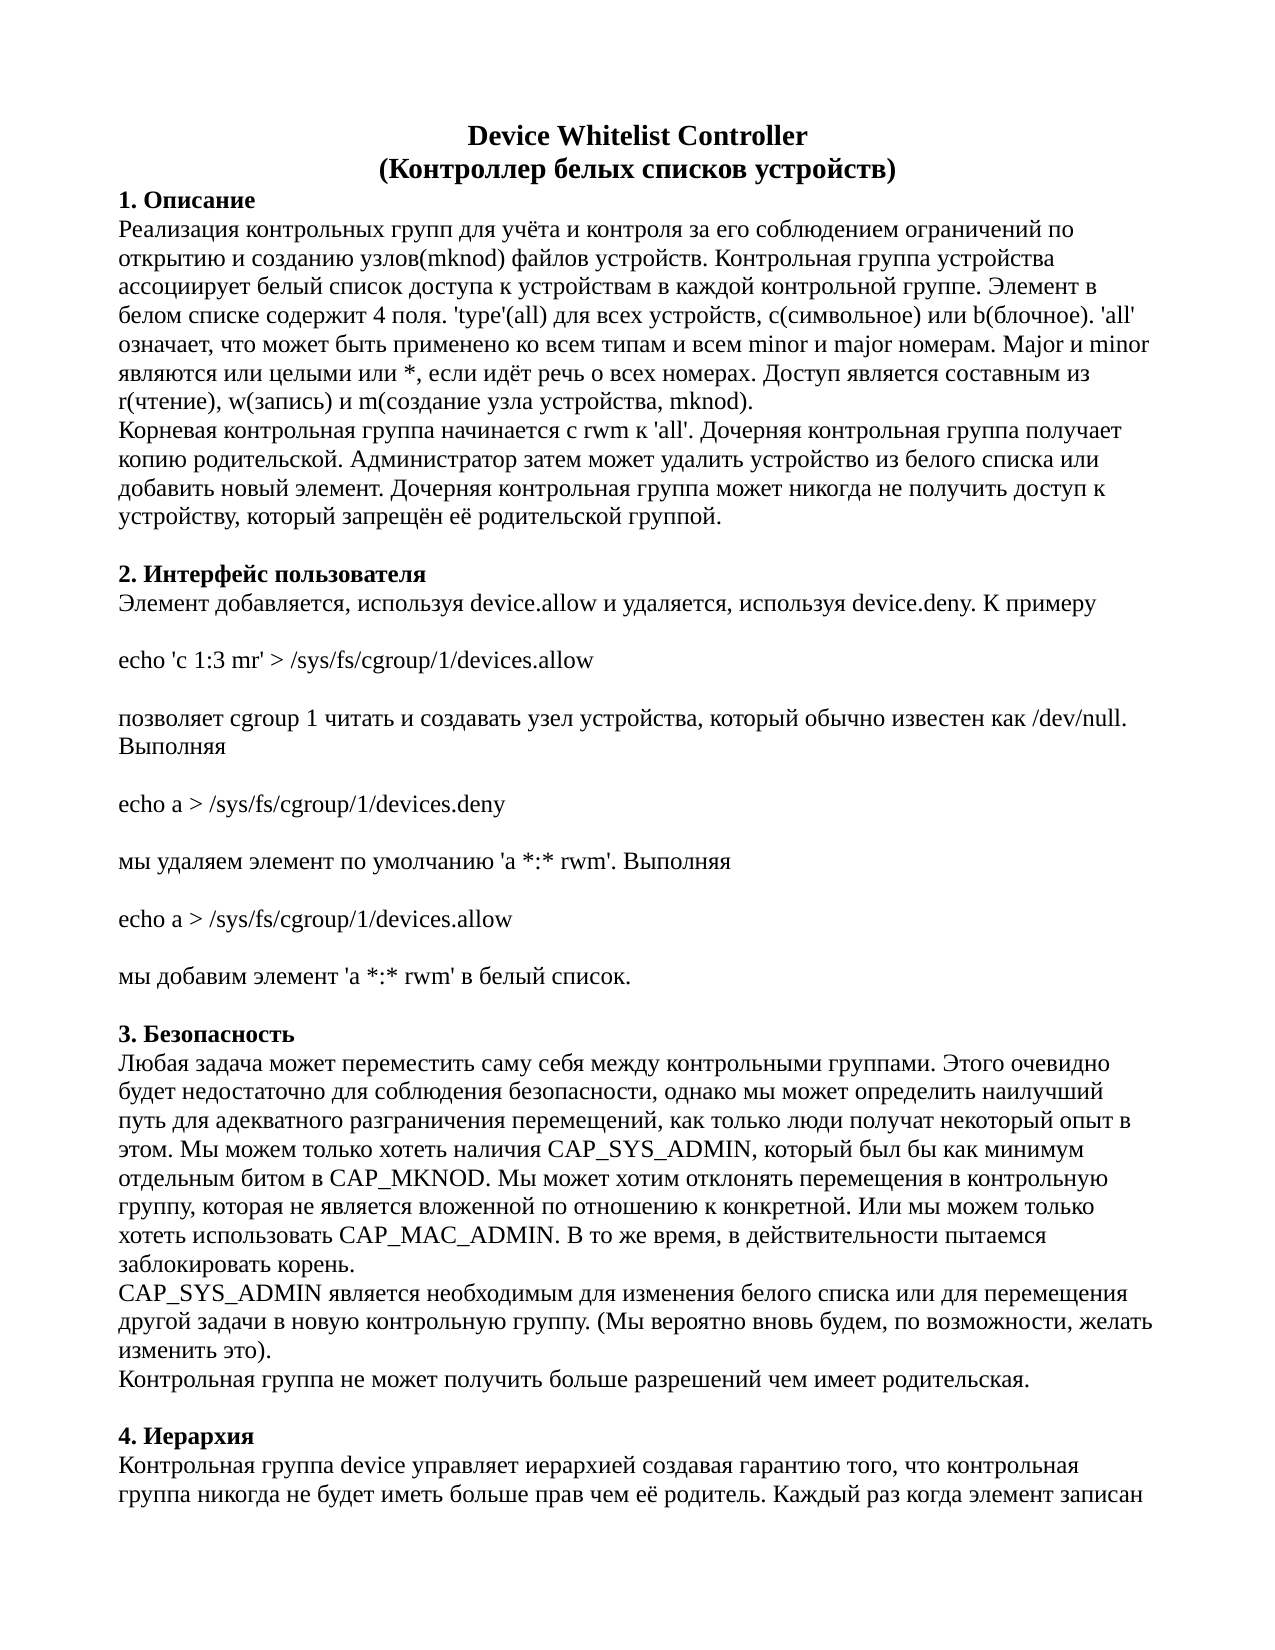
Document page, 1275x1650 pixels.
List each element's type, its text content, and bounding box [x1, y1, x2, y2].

text CAP_SYS_ADMIN является необходимым для изменения белого списка или для перемещения другой задачи в новую контрольную группу. (Мы вероятно вновь будем, по возможности, желать изменить это). [118, 1278, 1157, 1364]
text (Контроллер белых списков устройств) [118, 152, 1157, 185]
text Реализация контрольных групп для учёта и контроля за его соблюдением ограничений по открытию и созданию узлов(mknod) файлов устройств. Контрольная группа устройства ассоциирует белый список доступа к устройствам в каждой контрольной группе. Элемент в белом списке содержит 4 поля. 'type'(all) для всех устройств, с(символьное) или b(блочное). 'all' означает, что может быть применено ко всем типам и всем minor и major номерам. Major и minor являются или целыми или *, если идёт речь о всех номерах. Доступ является составным из r(чтение), w(запись) и m(создание узла устройства, mknod). [118, 214, 1157, 415]
text позволяет cgroup 1 читать и создавать узел устройства, который обычно известен как /dev/null. Выполняя [118, 703, 1157, 760]
text 4. Иерархия [118, 1421, 1157, 1450]
text echo a > /sys/fs/cgroup/1/devices.deny [118, 789, 1157, 818]
text 3. Безопасность [118, 1019, 1157, 1048]
text 2. Интерфейс пользователя [118, 559, 1157, 588]
text 1. Описание [118, 185, 1157, 214]
text мы добавим элемент 'a *:* rwm' в белый список. [118, 961, 1157, 990]
text Контрольная группа не может получить больше разрешений чем имеет родительская. [118, 1364, 1157, 1393]
text Элемент добавляется, используя device.allow и удаляется, используя device.deny. К примеру [118, 588, 1157, 616]
text Device Whitelist Controller [118, 118, 1157, 152]
text мы удаляем элемент по умолчанию 'a *:* rwm'. Выполняя [118, 846, 1157, 875]
text Контрольная группа device управляет иерархией создавая гарантию того, что контрольная группа никогда не будет иметь больше прав чем её родитель. Каждый раз когда элемент записан [118, 1450, 1157, 1508]
text Корневая контрольная группа начинается с rwm к 'all'. Дочерняя контрольная группа получает копию родительской. Администратор затем может удалить устройство из белого списка или добавить новый элемент. Дочерняя контрольная группа может никогда не получить доступ к устройству, который запрещён её родительской группой. [118, 415, 1157, 530]
text echo 'c 1:3 mr' > /sys/fs/cgroup/1/devices.allow [118, 645, 1157, 674]
text Любая задача может переместить саму себя между контрольными группами. Этого очевидно будет недостаточно для соблюдения безопасности, однако мы может определить наилучший путь для адекватного разграничения перемещений, как только люди получат некоторый опыт в этом. Мы можем только хотеть наличия CAP_SYS_ADMIN, который был бы как минимум отдельным битом в CAP_MKNOD. Мы может хотим отклонять перемещения в контрольную группу, которая не является вложенной по отношению к конкретной. Или мы можем только хотеть использовать CAP_MAC_ADMIN. В то же время, в действительности пытаемся заблокировать корень. [118, 1048, 1157, 1278]
text echo a > /sys/fs/cgroup/1/devices.allow [118, 904, 1157, 933]
